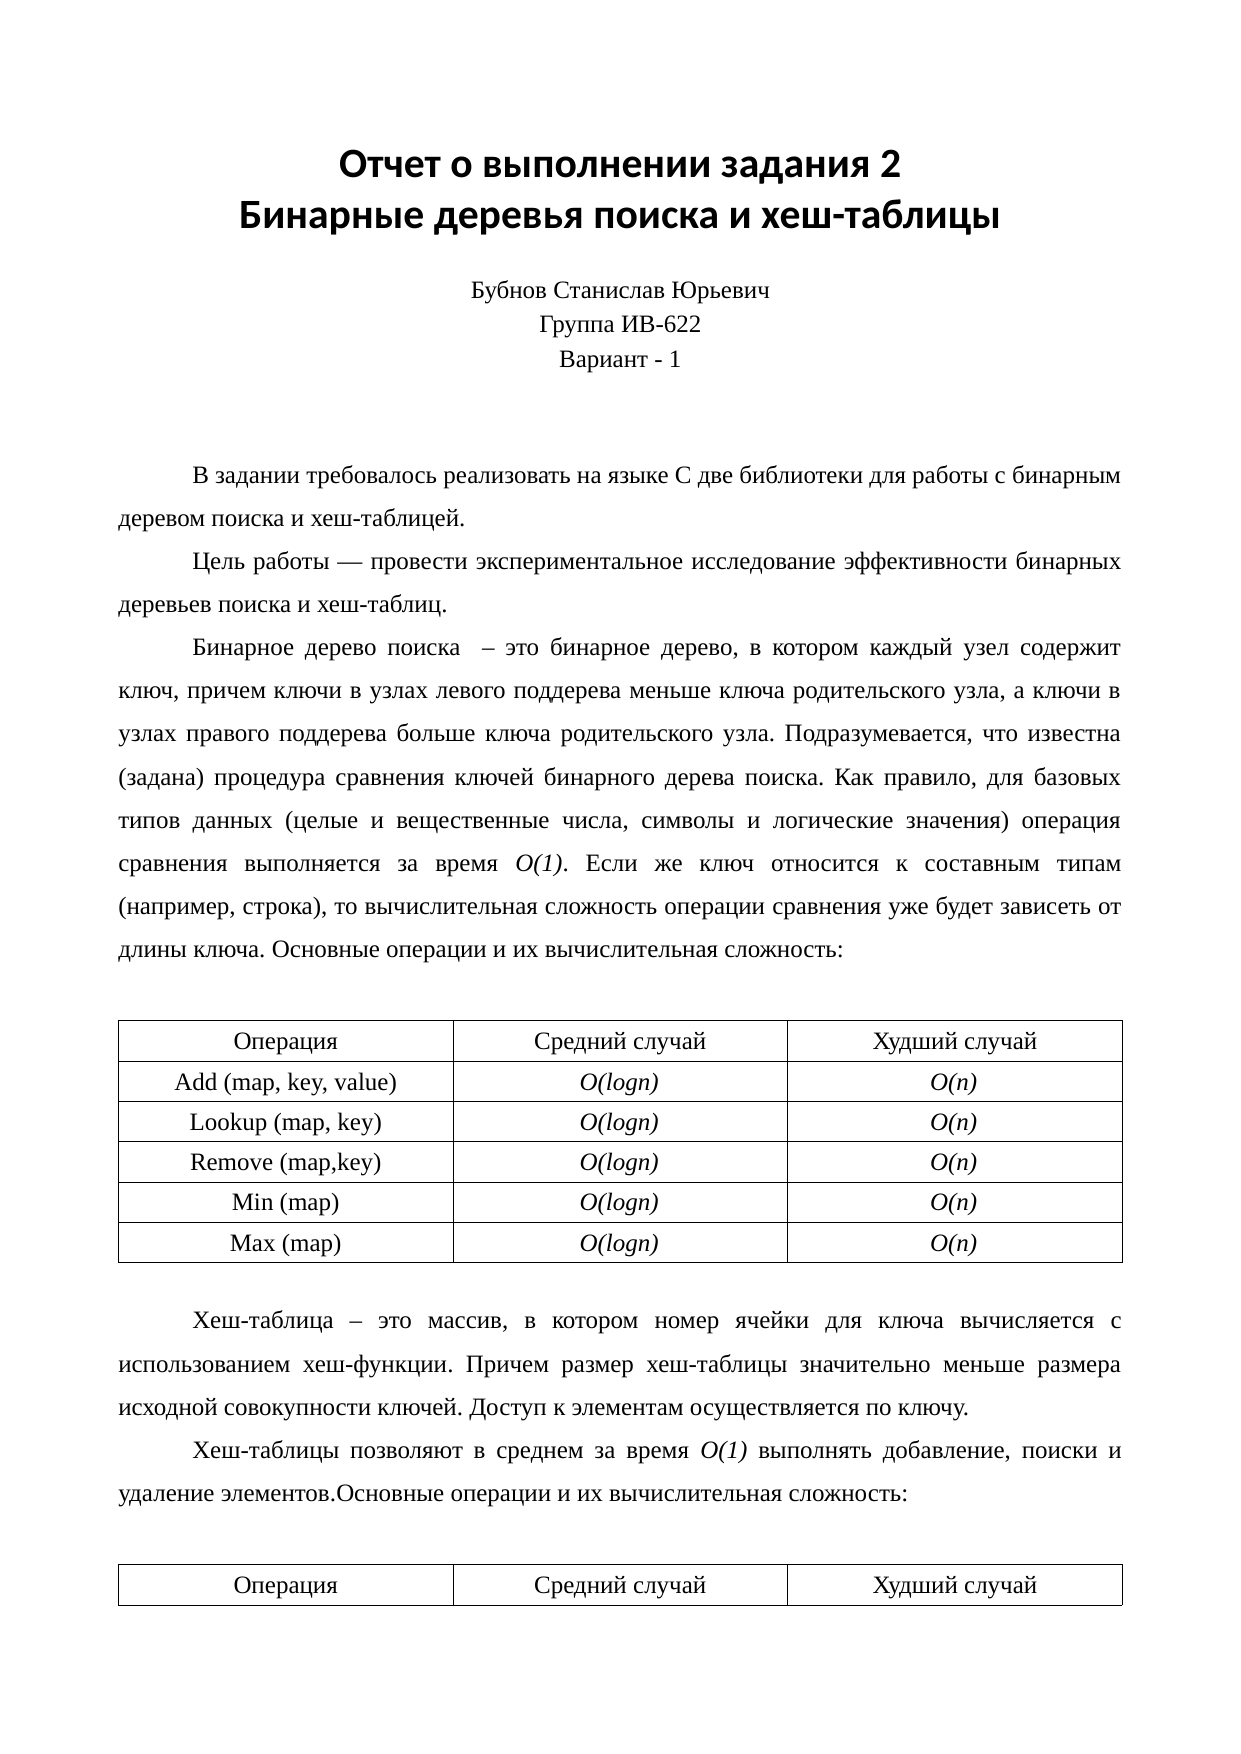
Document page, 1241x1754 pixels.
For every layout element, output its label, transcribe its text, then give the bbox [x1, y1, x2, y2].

text Группа ИВ-622 [118, 309, 1122, 338]
table_cell Add (map, key, value) [119, 1062, 453, 1101]
table_header Средний случай [454, 1021, 787, 1061]
text Бубнов Станислав Юрьевич [118, 275, 1122, 303]
table_cell O(logn) [454, 1062, 787, 1101]
table_cell O(logn) [454, 1102, 787, 1141]
text В задании требовалось реализовать на языке C две библиотеки для работы с бинарным деревом поиска и хеш-таблицей. [118, 460, 1122, 532]
table_header Операция [119, 1565, 453, 1604]
table_cell O(n) [788, 1102, 1122, 1141]
table_cell O(logn) [454, 1183, 787, 1222]
table_cell O(logn) [454, 1223, 787, 1262]
table_cell Min (map) [119, 1183, 453, 1222]
text Бинарное дерево поиска – это бинарное дерево, в котором каждый узел содержит ключ, причем ключи в узлах левого поддерева меньше ключа родительского узла, а ключи в узлах правого поддерева больше ключа родительского узла. Подразумевается, что известна (задана) процедура сравнения ключей бинарного дерева поиска. Как правило, для базовых типов данных (целые и вещественные числа, символы и логические значения) операция сравнения выполняется за время O(1). Если же ключ относится к составным типам (например, строка), то вычислительная сложность операции сравнения уже будет зависеть от длины ключа. Основные операции и их вычислительная сложность: [118, 632, 1122, 963]
table_header Операция [119, 1021, 453, 1061]
table_cell Remove (map,key) [119, 1142, 453, 1182]
title Отчет о выполнении задания 2 Бинарные деревья поиска и хеш-таблицы [118, 137, 1122, 239]
table_cell O(n) [788, 1062, 1122, 1101]
text Bариант - 1 [118, 344, 1122, 372]
table_cell O(n) [788, 1183, 1122, 1222]
table_cell O(n) [788, 1223, 1122, 1262]
table_cell O(logn) [454, 1142, 787, 1182]
text Хеш-таблица – это массив, в котором номер ячейки для ключа вычисляется с использованием хеш-функции. Причем размер хеш-таблицы значительно меньше размера исходной совокупности ключей. Доступ к элементам осуществляется по ключу. [118, 1306, 1122, 1421]
table_header Худший случай [788, 1565, 1122, 1604]
table_header Средний случай [454, 1565, 787, 1604]
text Хеш-таблицы позволяют в среднем за время О(1) выполнять добавление, поиски и удаление элементов.Основные операции и их вычислительная сложность: [118, 1435, 1122, 1507]
text Цель работы — провести экспериментальное исследование эффективности бинарных деревьев поиска и хеш-таблиц. [118, 546, 1122, 618]
table_cell Lookup (map, key) [119, 1102, 453, 1141]
table_header Худший случай [788, 1021, 1122, 1061]
table_cell Max (map) [119, 1223, 453, 1262]
table_cell O(n) [788, 1142, 1122, 1182]
